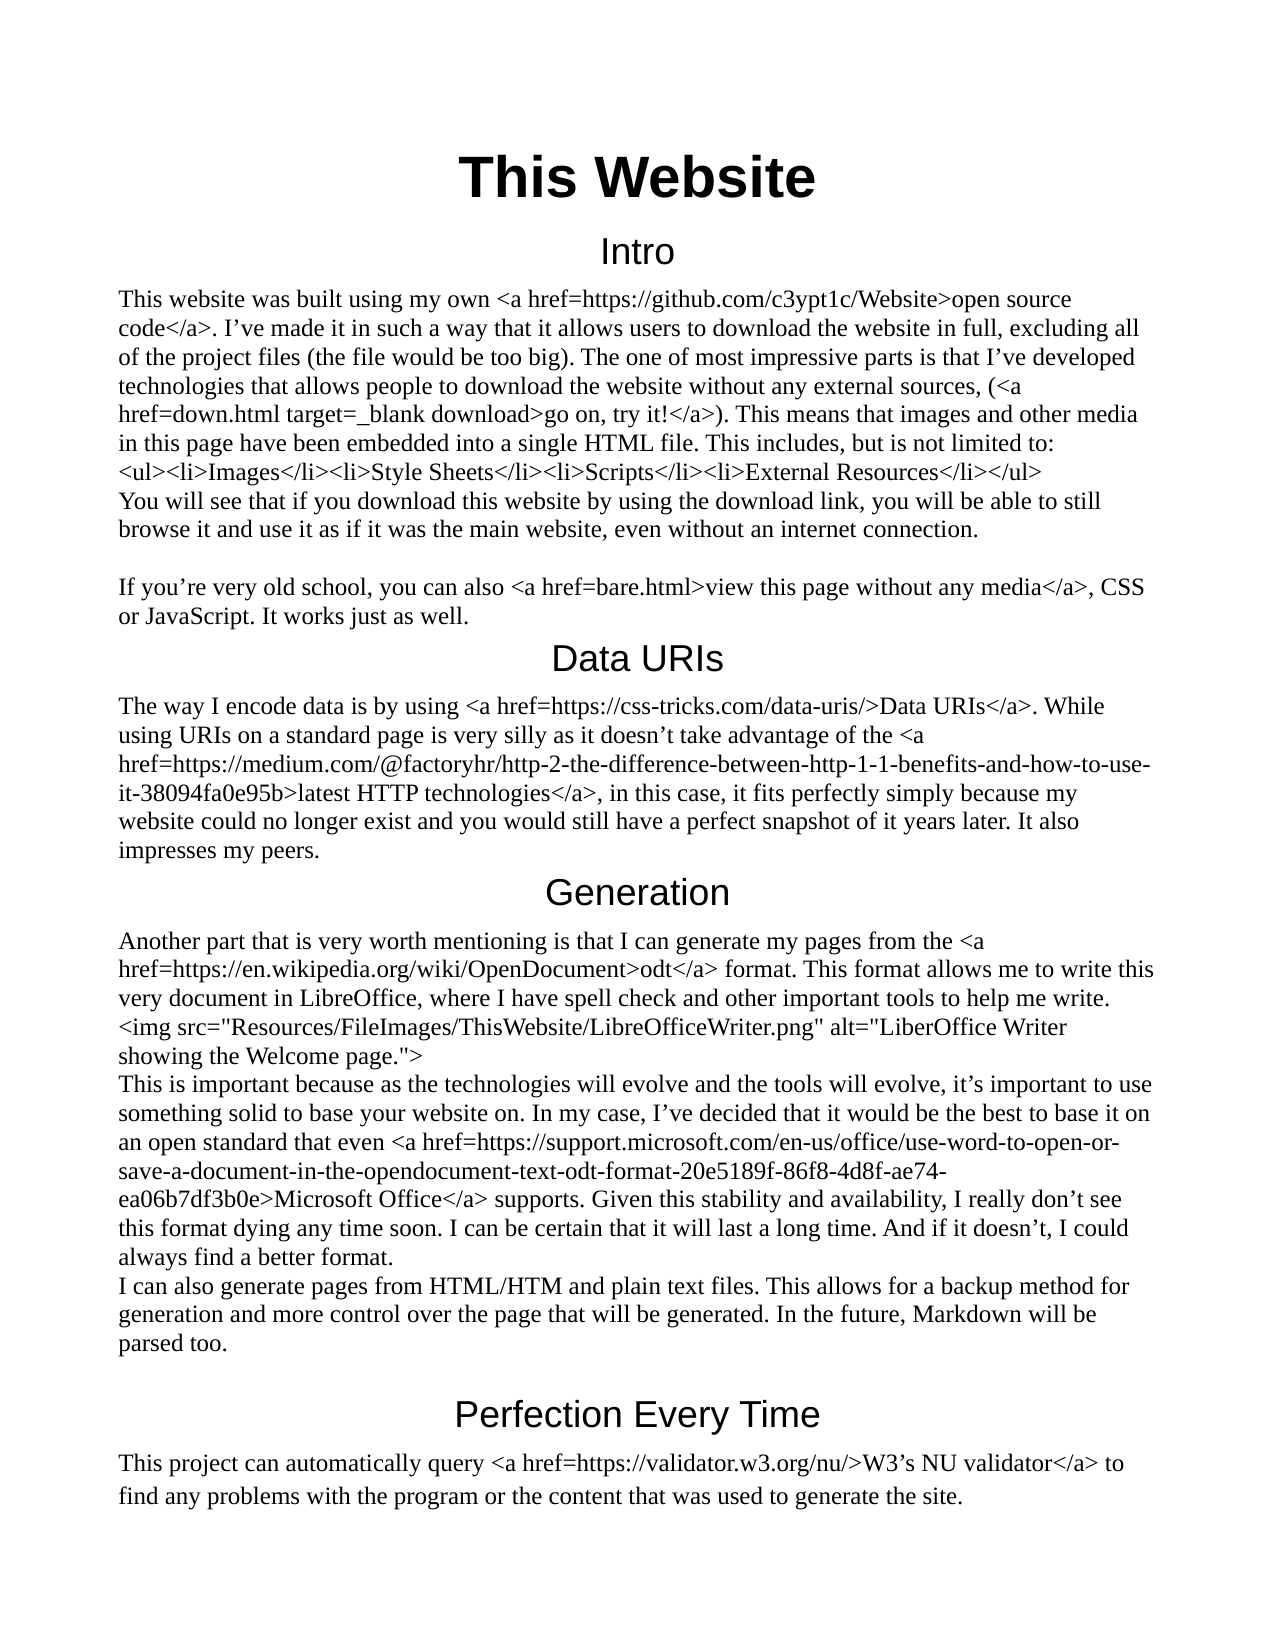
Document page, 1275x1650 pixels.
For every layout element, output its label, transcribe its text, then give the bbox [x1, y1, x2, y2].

text Another part that is very worth mentioning is that I can generate my pages from the <a href=https://en.wikipedia.org/wiki/OpenDocument>odt</a> format. This format allows me to write this very document in LibreOffice, where I have spell check and other important tools to help me write. [118, 926, 1157, 1012]
text I can also generate pages from HTML/HTM and plain text files. This allows for a backup method for generation and more control over the page that will be generated. In the future, Markdown will be parsed too. [118, 1271, 1157, 1357]
subtitle Data URIs [118, 636, 1157, 679]
text <img src="Resources/FileImages/ThisWebsite/LibreOfficeWriter.png" alt="LiberOffice Writer showing the Welcome page."> [118, 1012, 1157, 1069]
text If you’re very old school, you can also <a href=bare.html>view this page without any media</a>, CSS or JavaScript. It works just as well. [118, 572, 1157, 629]
text This is important because as the technologies will evolve and the tools will evolve, it’s important to use something solid to base your website on. In my case, I’ve decided that it would be the best to base it on an open standard that even <a href=https://support.microsoft.com/en-us/office/use-word-to-open-or-save-a-document-in-the-opendocument-text-odt-format-20e5189f-86f8-4d8f-ae74-ea06b7df3b0e>Microsoft Office</a> supports. Given this stability and availability, I really don’t see this format dying any time soon. I can be certain that it will last a long time. And if it doesn’t, I could always find a better format. [118, 1069, 1157, 1271]
subtitle Intro [118, 229, 1157, 272]
text This project can automatically query <a href=https://validator.w3.org/nu/>W3’s NU validator</a> to find any problems with the program or the content that was used to generate the site. [118, 1448, 1157, 1509]
text This website was built using my own <a href=https://github.com/c3ypt1c/Website>open source code</a>. I’ve made it in such a way that it allows users to download the website in full, excluding all of the project files (the file would be too big). The one of most impressive parts is that I’ve developed technologies that allows people to download the website without any external sources, (<a href=down.html target=_blank download>go on, try it!</a>). This means that images and other media in this page have been embedded into a single HTML file. This includes, but is not limited to: <ul><li>Images</li><li>Style Sheets</li><li>Scripts</li><li>External Resources</li></ul> [118, 284, 1157, 486]
subtitle Perfection Every Time [118, 1392, 1157, 1435]
text You will see that if you download this website by using the download link, you will be able to still browse it and use it as if it was the main website, even without an internet connection. [118, 486, 1157, 543]
subtitle Generation [118, 870, 1157, 913]
title This Website [118, 143, 1157, 210]
text The way I encode data is by using <a href=https://css-tricks.com/data-uris/>Data URIs</a>. While using URIs on a standard page is very silly as it doesn’t take advantage of the <a href=https://medium.com/@factoryhr/http-2-the-difference-between-http-1-1-benefits-and-how-to-use-it-38094fa0e95b>latest HTTP technologies</a>, in this case, it fits perfectly simply because my website could no longer exist and you would still have a perfect snapshot of it years later. It also impresses my peers. [118, 691, 1157, 864]
